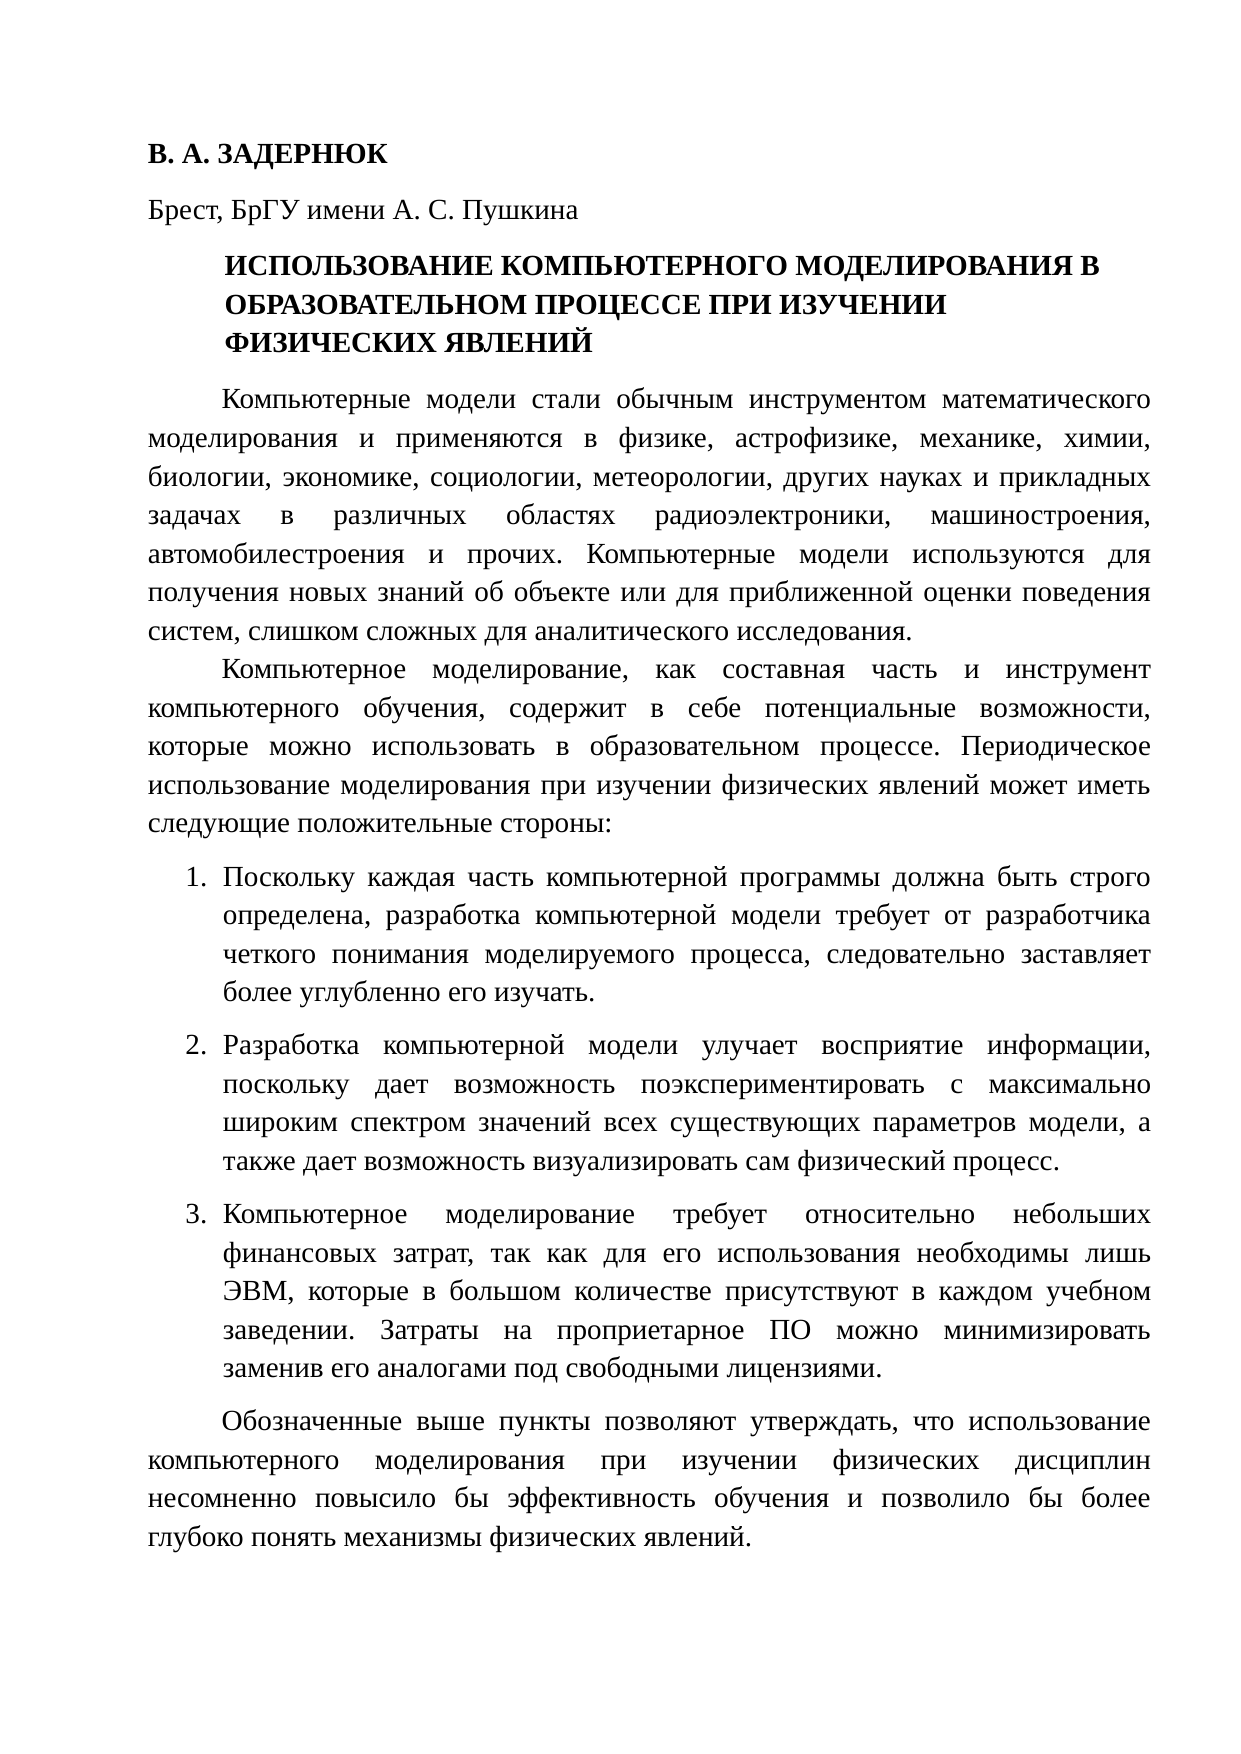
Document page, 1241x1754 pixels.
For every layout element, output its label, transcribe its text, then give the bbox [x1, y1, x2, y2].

text Обозначенные выше пункты позволяют утверждать, что использование компьютерного моделирования при изучении физических дисциплин несомненно повысило бы эффективность обучения и позволило бы более глубоко понять механизмы физических явлений. [148, 1403, 1152, 1553]
list Разработка компьютерной модели улучает восприятие информации, поскольку дает возможность поэкспериментировать с максимально широким спектром значений всех существующих параметров модели, а также дает возможность визуализировать сам физический процесс. [185, 1027, 1152, 1177]
text Брест, БрГУ имени А. С. Пушкина [148, 192, 1152, 226]
text ИСПОЛЬЗОВАНИЕ КОМПЬЮТЕРНОГО МОДЕЛИРОВАНИЯ В ОБРАЗОВАТЕЛЬНОМ ПРОЦЕССЕ ПРИ ИЗУЧЕНИИ ФИЗИЧЕСКИХ ЯВЛЕНИЙ [224, 248, 1152, 359]
list Поскольку каждая часть компьютерной программы должна быть строго определена, разработка компьютерной модели требует от разработчика четкого понимания моделируемого процесса, следовательно заставляет более углубленно его изучать. [185, 859, 1152, 1008]
text В. А. ЗАДЕРНЮК [148, 136, 1152, 169]
text Компьютерное моделирование, как составная часть и инструмент компьютерного обучения, содержит в себе потенциальные возможности, которые можно использовать в образовательном процессе. Периодическое использование моделирования при изучении физических явлений может иметь следующие положительные стороны: [148, 651, 1152, 839]
list Компьютерное моделирование требует относительно небольших финансовых затрат, так как для его использования необходимы лишь ЭВМ, которые в большом количестве присутствуют в каждом учебном заведении. Затраты на проприетарное ПО можно минимизировать заменив его аналогами под свободными лицензиями. [185, 1196, 1152, 1384]
text Компьютерные модели стали обычным инструментом математического моделирования и применяются в физике, астрофизике, механике, химии, биологии, экономике, социологии, метеорологии, других науках и прикладных задачах в различных областях радиоэлектроники, машиностроения, автомобилестроения и прочих. Компьютерные модели используются для получения новых знаний об объекте или для приближенной оценки поведения систем, слишком сложных для аналитического исследования. [148, 382, 1152, 646]
